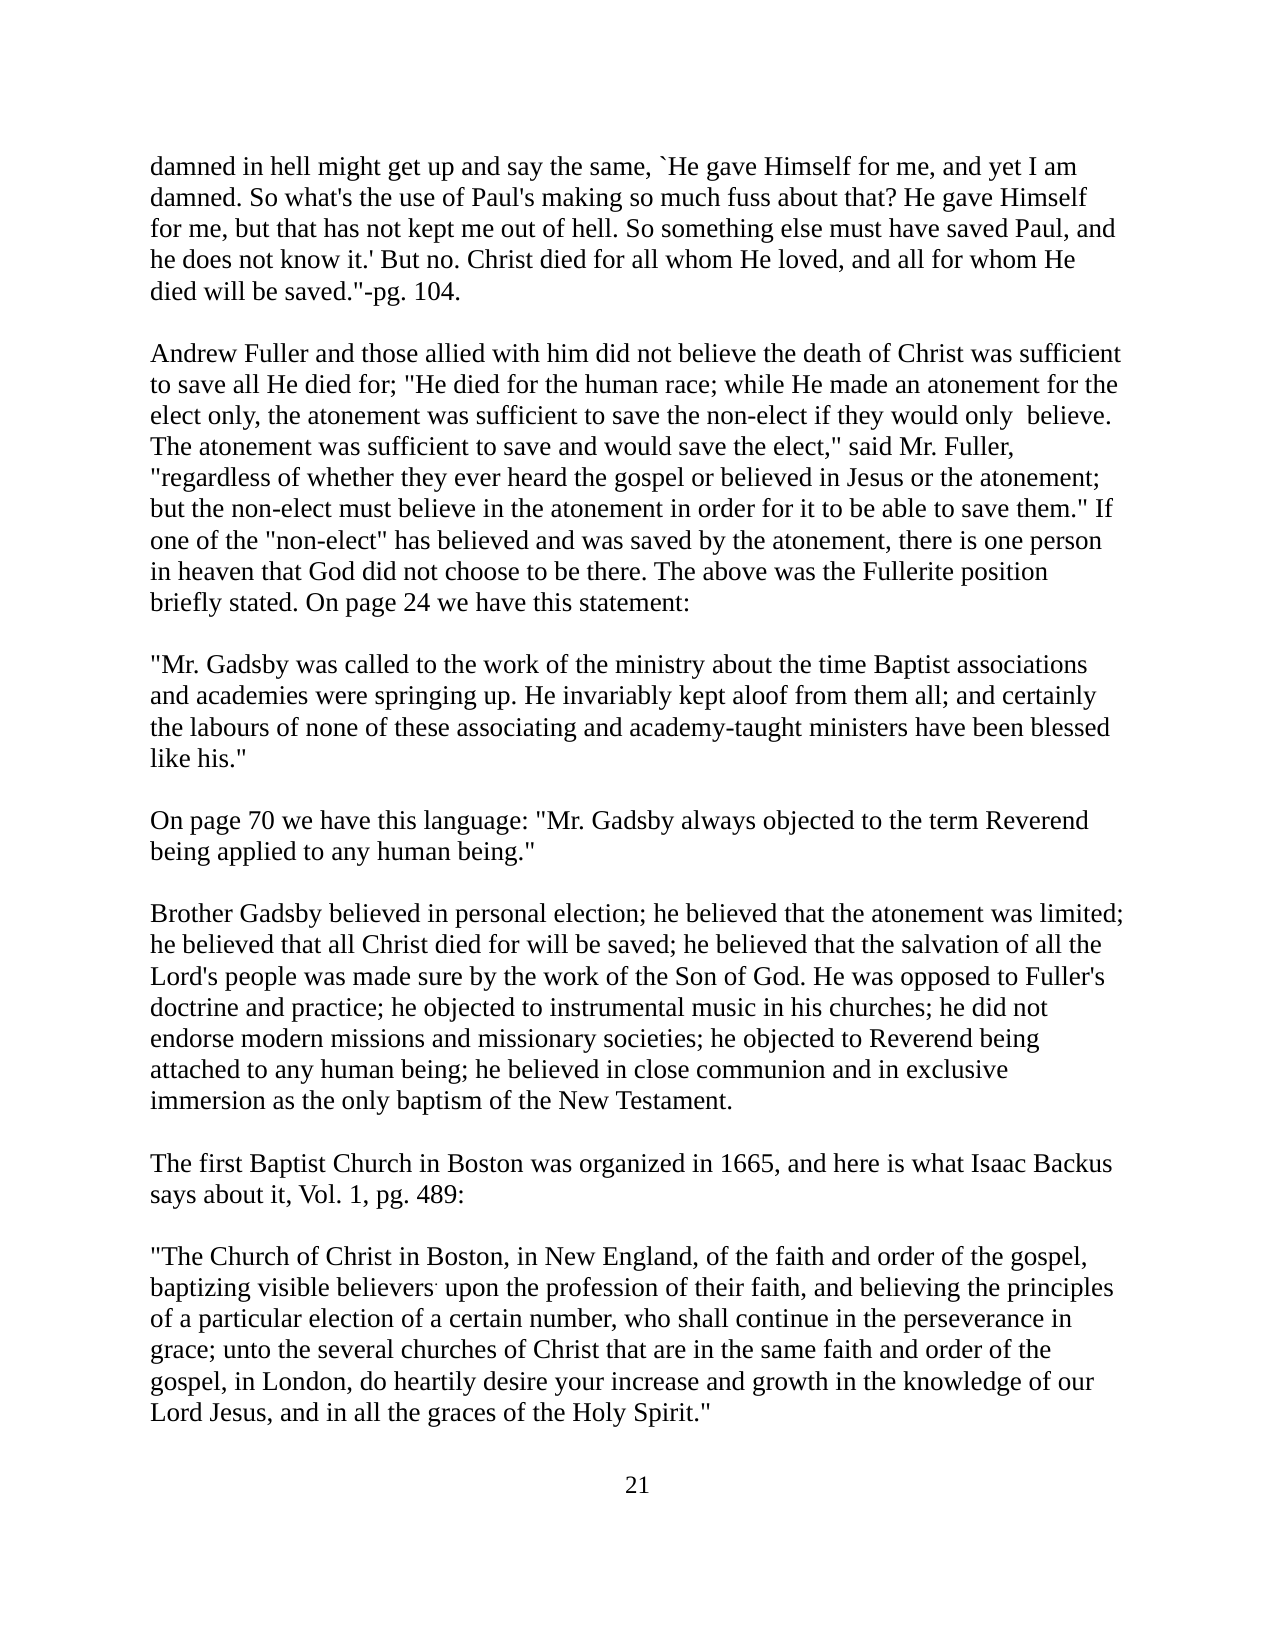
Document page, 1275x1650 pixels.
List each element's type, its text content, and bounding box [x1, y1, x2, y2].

text The first Baptist Church in Boston was organized in 1665, and here is what Isaac Backus says about it, Vol. 1, pg. 489: [150, 1147, 1125, 1209]
text On page 70 we have this language: "Mr. Gadsby always objected to the term Reverend being applied to any human being." [150, 804, 1125, 866]
text Andrew Fuller and those allied with him did not believe the death of Christ was sufficient to save all He died for; "He died for the human race; while He made an atonement for the elect only, the atonement was sufficient to save the non-elect if they would only believe. The atonement was sufficient to save and would save the elect," said Mr. Fuller, "regardless of whether they ever heard the gospel or believed in Jesus or the atonement; but the non-elect must believe in the atonement in order for it to be able to save them." If one of the "non-elect" has believed and was saved by the atonement, there is one person in heaven that God did not choose to be there. The above was the Fullerite position briefly stated. On page 24 we have this statement: [150, 337, 1125, 617]
text "The Church of Christ in Boston, in New England, of the faith and order of the gospel, baptizing visible believers. upon the profession of their faith, and believing the principles of a particular election of a certain number, who shall continue in the perseverance in grace; unto the several churches of Christ that are in the same faith and order of the gospel, in London, do heartily desire your increase and growth in the knowledge of our Lord Jesus, and in all the graces of the Holy Spirit." [150, 1240, 1125, 1427]
text Brother Gadsby believed in personal election; he believed that the atonement was limited; he believed that all Christ died for will be saved; he believed that the salvation of all the Lord's people was made sure by the work of the Son of God. He was opposed to Fuller's doctrine and practice; he objected to instrumental music in his churches; he did not endorse modern missions and missionary societies; he objected to Reverend being attached to any human being; he believed in close communion and in exclusive immersion as the only baptism of the New Testament. [150, 897, 1125, 1116]
text damned in hell might get up and say the same, `He gave Himself for me, and yet I am damned. So what's the use of Paul's making so much fuss about that? He gave Himself for me, but that has not kept me out of hell. So something else must have saved Paul, and he does not know it.' But no. Christ died for all whom He loved, and all for whom He died will be saved."-pg. 104. [150, 150, 1125, 306]
text "Mr. Gadsby was called to the work of the ministry about the time Baptist associations and academies were springing up. He invariably kept aloof from them all; and certainly the labours of none of these associating and academy-taught ministers have been blessed like his." [150, 648, 1125, 773]
